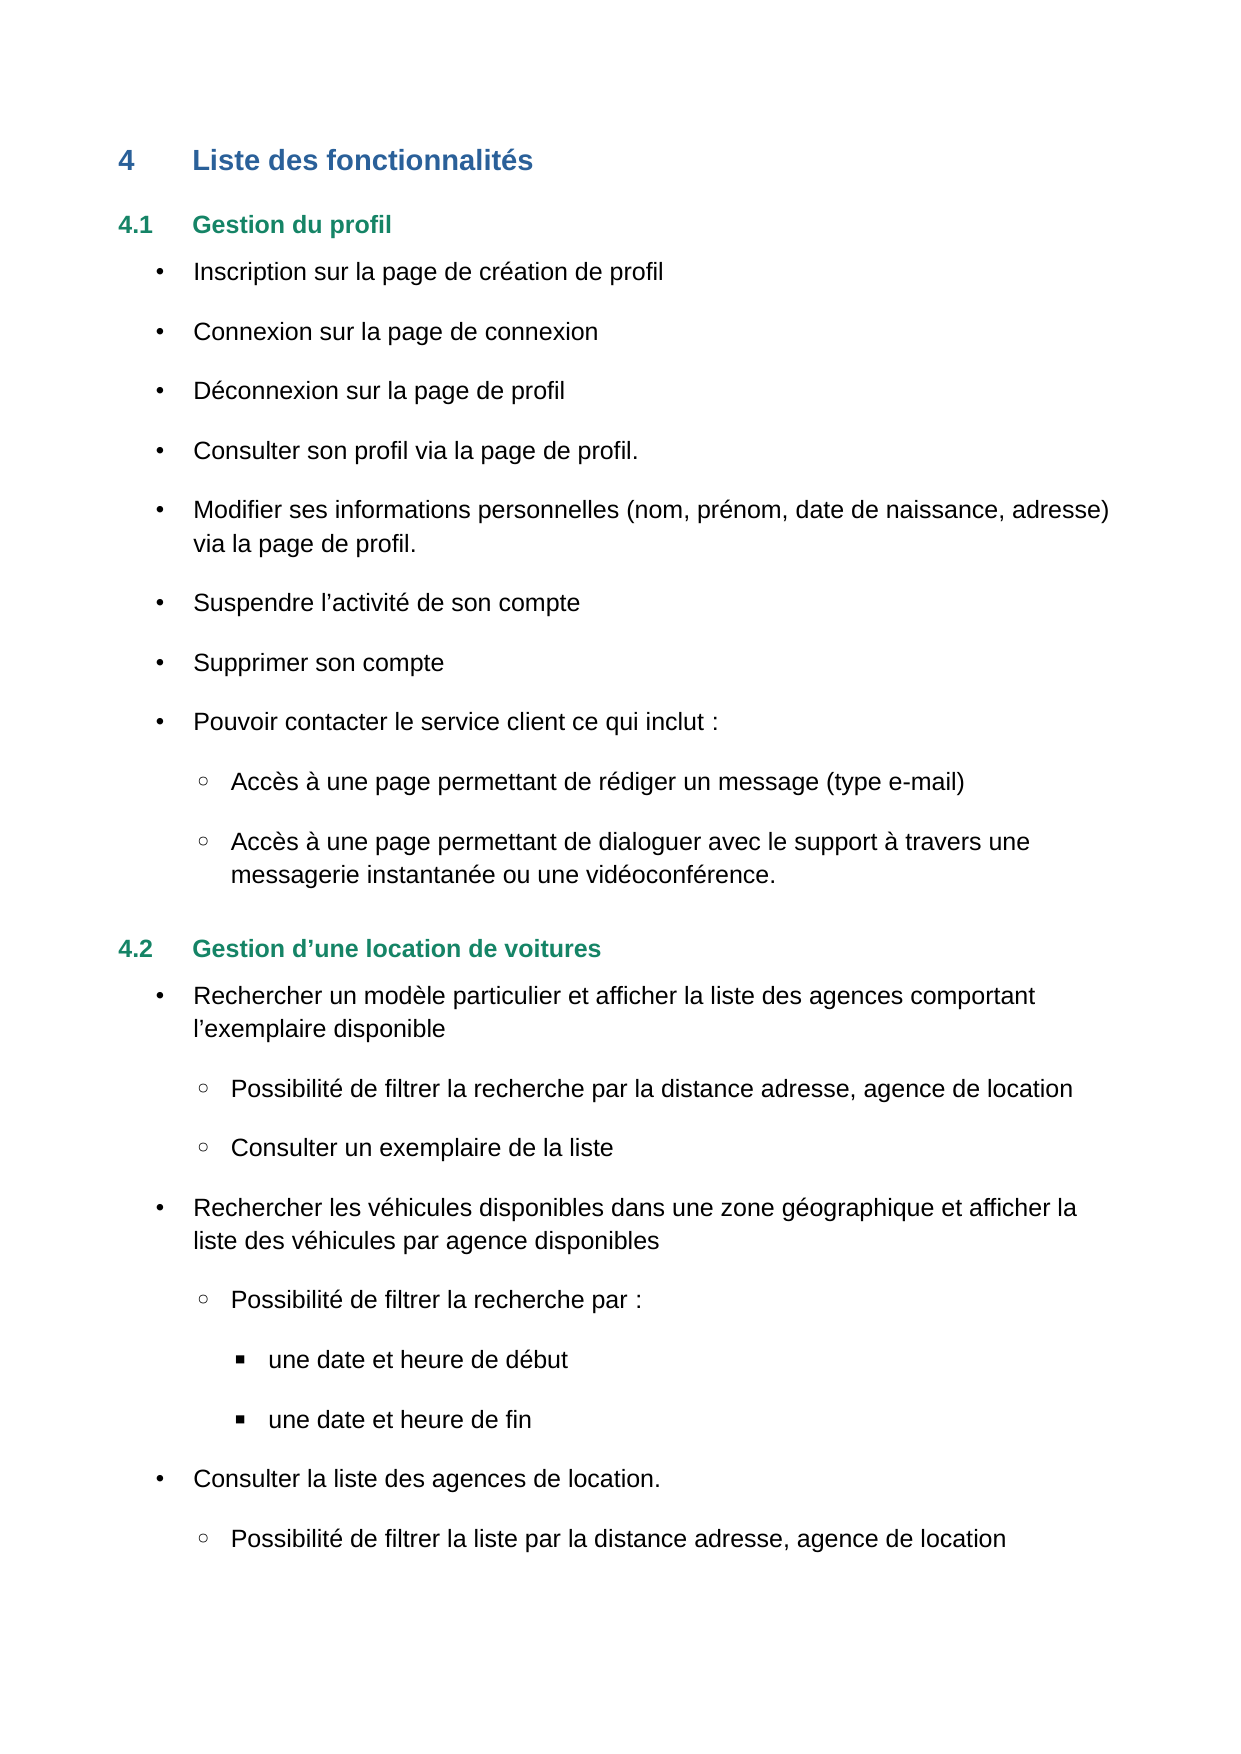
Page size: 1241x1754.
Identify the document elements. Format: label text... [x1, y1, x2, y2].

list Pouvoir contacter le service client ce qui inclut : [156, 707, 1122, 736]
list Consulter la liste des agences de location. [156, 1464, 1122, 1493]
list Accès à une page permettant de dialoguer avec le support à travers une messagerie instantanée ou une vidéoconférence. [193, 826, 1122, 888]
list Inscription sur la page de création de profil [156, 257, 1122, 286]
list Déconnexion sur la page de profil [156, 376, 1122, 405]
list Modifier ses informations personnelles (nom, prénom, date de naissance, adresse) via la page de profil. [156, 496, 1122, 557]
list Consulter un exemplaire de la liste [193, 1133, 1122, 1162]
subtitle Gestion d’une location de voitures [118, 934, 1122, 963]
list Connexion sur la page de connexion [156, 317, 1122, 346]
list Suspendre l’activité de son compte [156, 588, 1122, 617]
list Rechercher les véhicules disponibles dans une zone géographique et afficher la liste des véhicules par agence disponibles [156, 1193, 1122, 1255]
list une date et heure de début [231, 1345, 1122, 1374]
list Possibilité de filtrer la recherche par : [193, 1286, 1122, 1314]
subtitle Liste des fonctionnalités [118, 143, 1122, 177]
list Possibilité de filtrer la recherche par la distance adresse, agence de location [193, 1074, 1122, 1103]
list une date et heure de fin [231, 1405, 1122, 1433]
list Rechercher un modèle particulier et afficher la liste des agences comportant l’exemplaire disponible [156, 981, 1122, 1043]
list Supprimer son compte [156, 648, 1122, 677]
list Possibilité de filtrer la liste par la distance adresse, agence de location [193, 1524, 1122, 1553]
subtitle Gestion du profil [118, 210, 1122, 239]
list Accès à une page permettant de rédiger un message (type e-mail) [193, 767, 1122, 796]
list Consulter son profil via la page de profil. [156, 436, 1122, 465]
